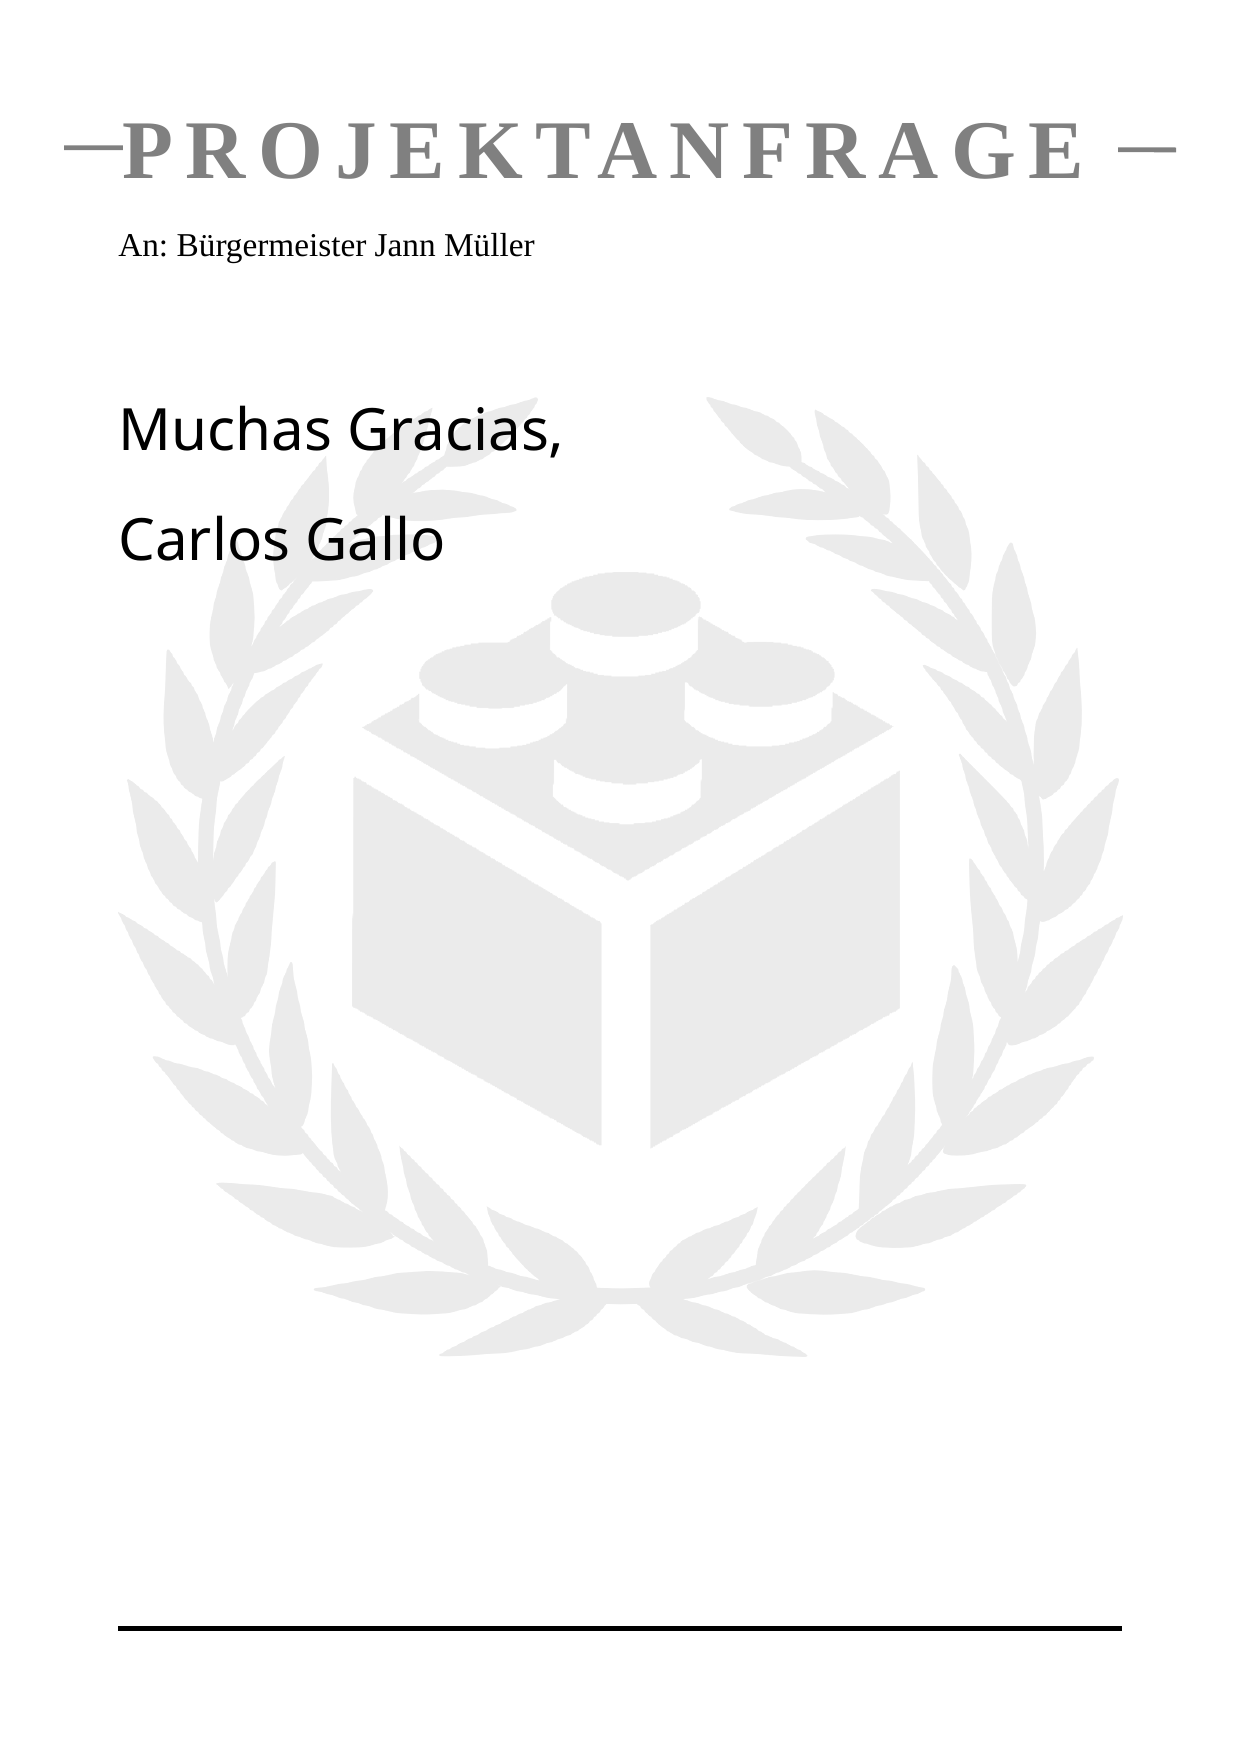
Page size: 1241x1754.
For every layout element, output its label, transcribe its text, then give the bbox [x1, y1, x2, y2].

text Muchas Gracias, [118, 293, 1122, 397]
